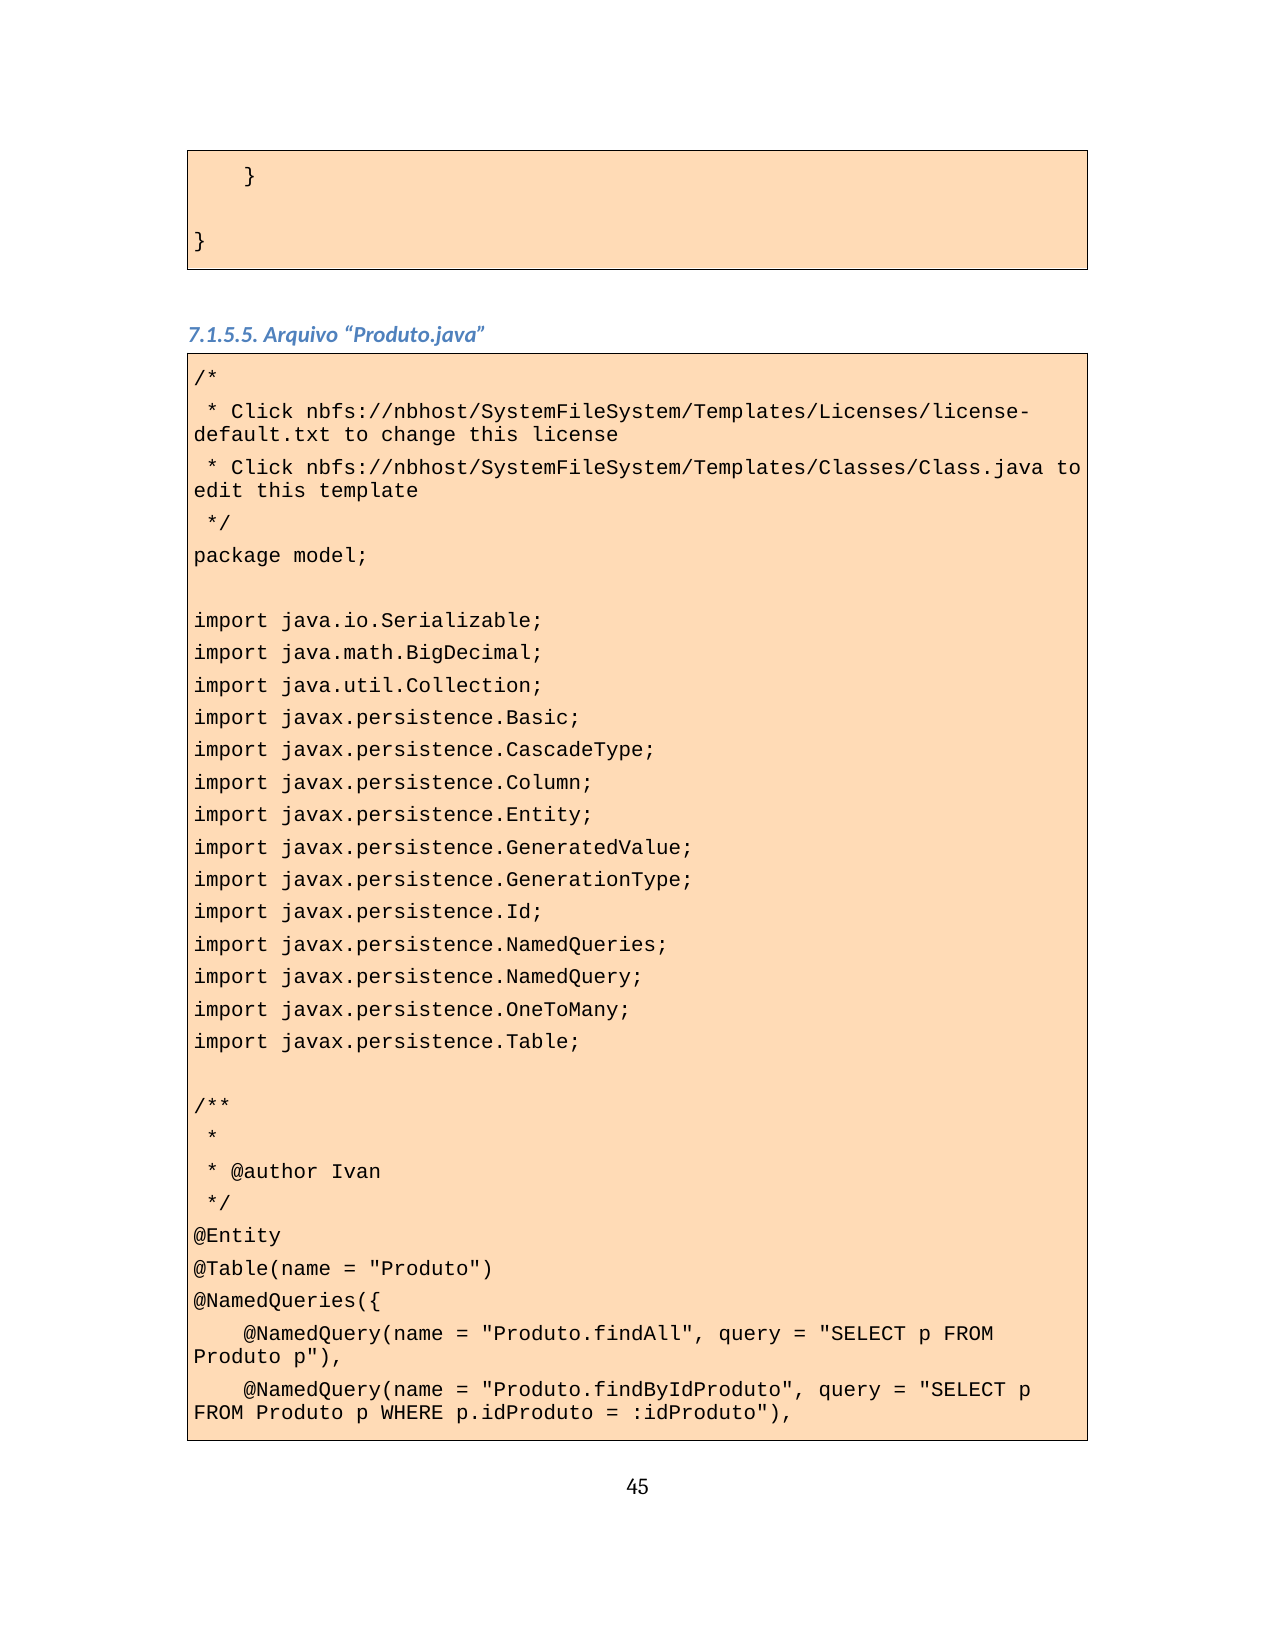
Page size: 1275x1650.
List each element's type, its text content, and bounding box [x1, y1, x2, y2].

table_header /* * Click nbfs://nbhost/SystemFileSystem/Templates/Licenses/license-default.txt to change this license * Click nbfs://nbhost/SystemFileSystem/Templates/Classes/Class.java to edit this template */ package model; import java.io.Serializable; import java.math.BigDecimal; import java.util.Collection; import javax.persistence.Basic; import javax.persistence.CascadeType; import javax.persistence.Column; import javax.persistence.Entity; import javax.persistence.GeneratedValue; import javax.persistence.GenerationType; import javax.persistence.Id; import javax.persistence.NamedQueries; import javax.persistence.NamedQuery; import javax.persistence.OneToMany; import javax.persistence.Table; /** * * @author Ivan */ @Entity @Table(name = "Produto") @NamedQueries({ @NamedQuery(name = "Produto.findAll", query = "SELECT p FROM Produto p"), @NamedQuery(name = "Produto.findByIdProduto", query = "SELECT p FROM Produto p WHERE p.idProduto = :idProduto"), [188, 354, 1087, 1440]
table_header } } [188, 151, 1087, 268]
subtitle 7.1.5.5. Arquivo “Produto.java” [187, 321, 1087, 348]
